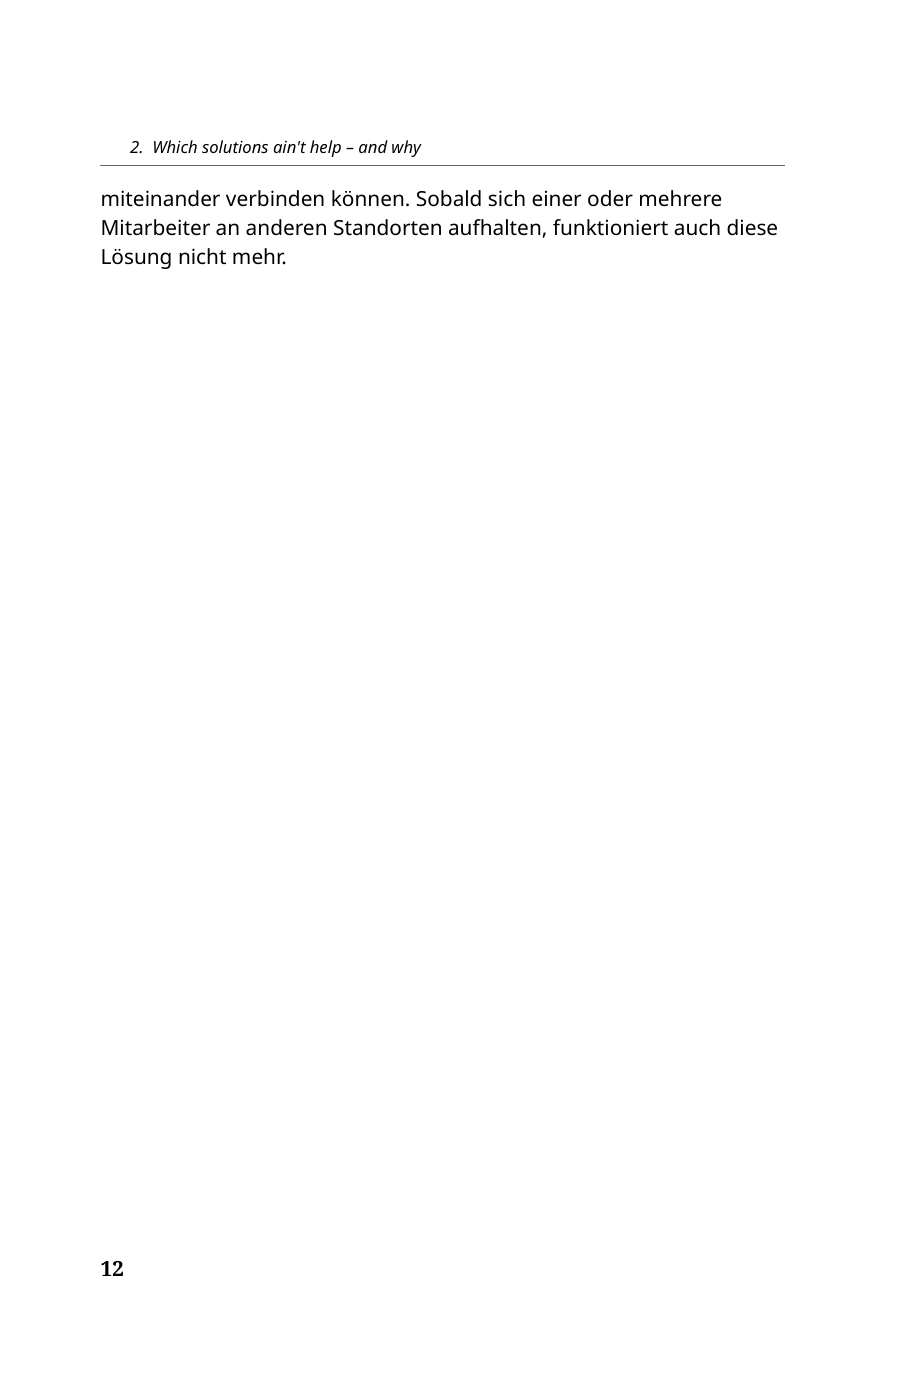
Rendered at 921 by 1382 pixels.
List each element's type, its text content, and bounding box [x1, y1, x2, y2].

text miteinander verbinden können. Sobald sich einer oder mehrere Mitarbeiter an anderen Standorten aufhalten, funktioniert auch diese Lösung nicht mehr. [100, 183, 785, 270]
